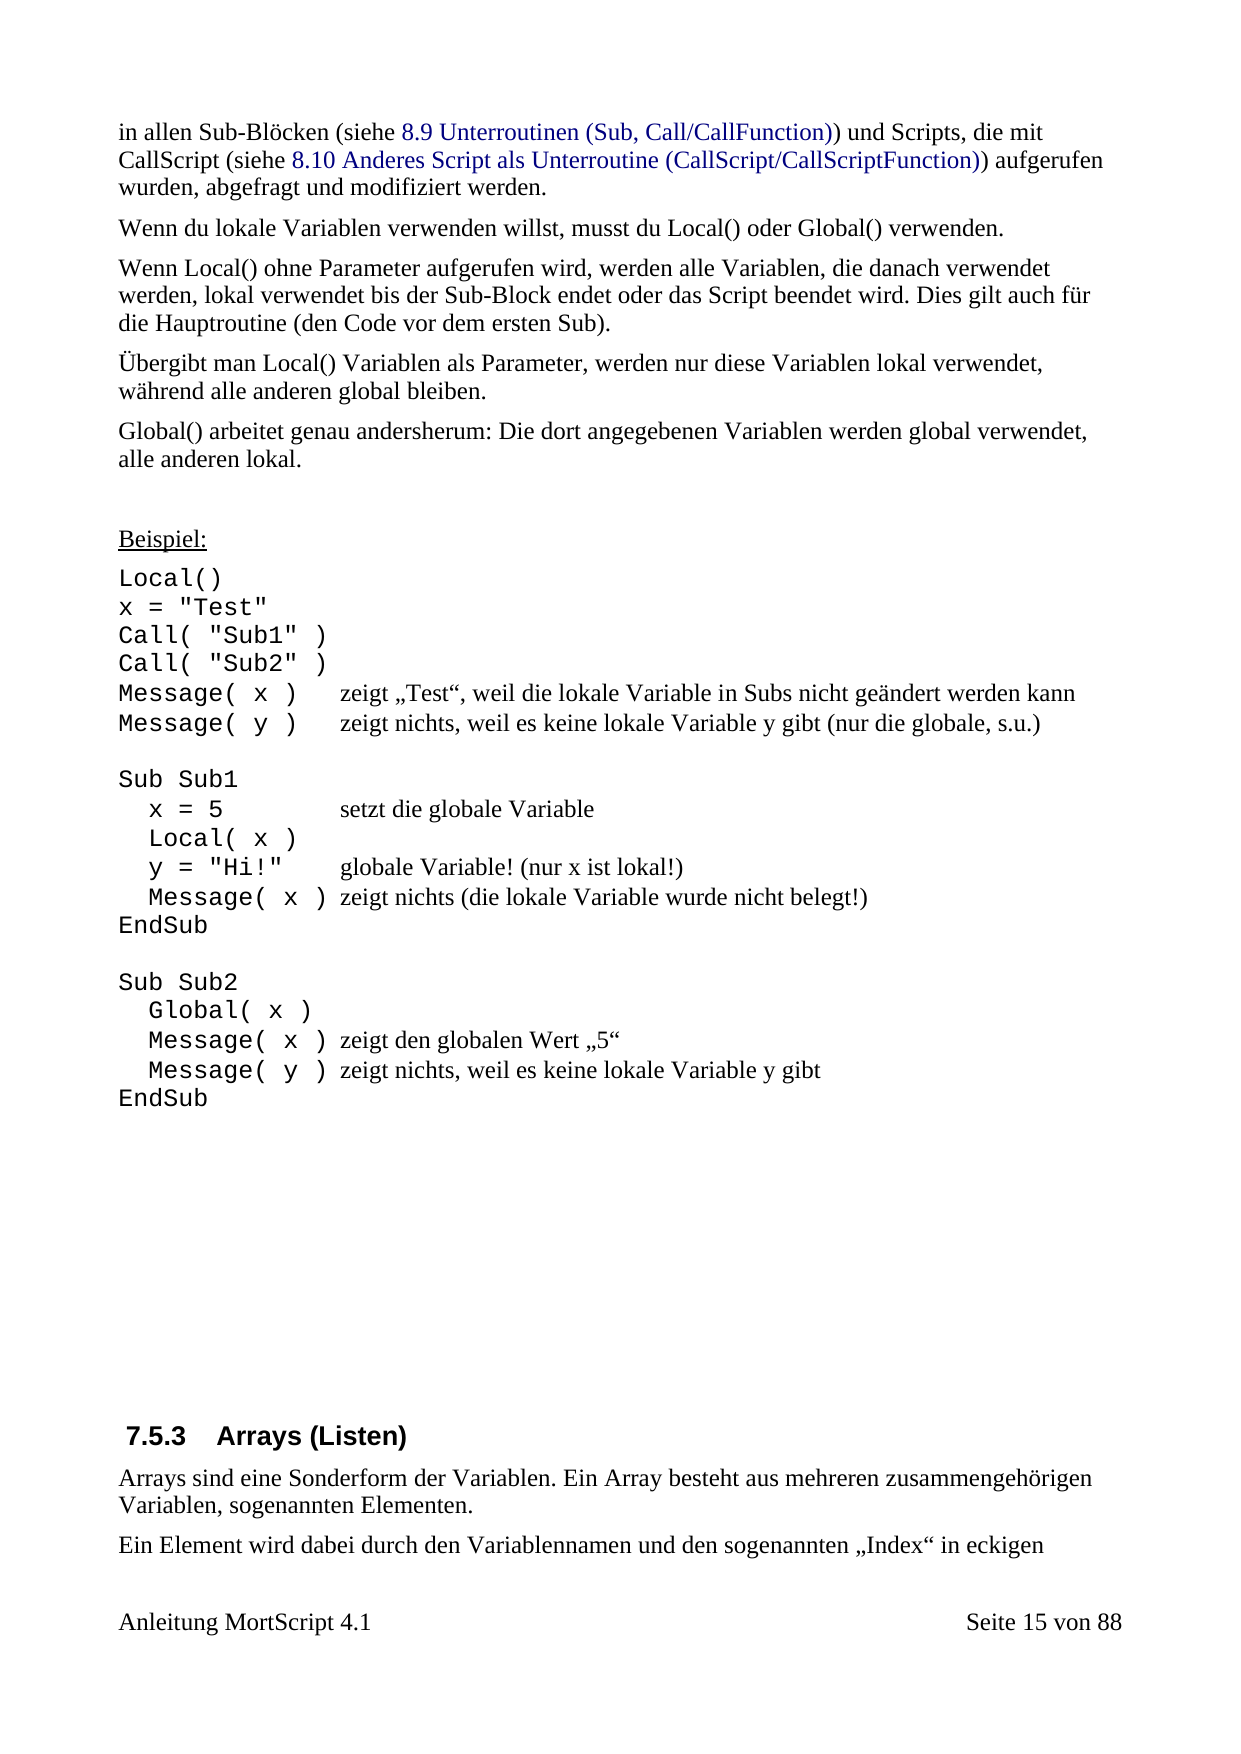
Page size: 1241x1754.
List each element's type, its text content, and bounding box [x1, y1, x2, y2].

text Übergibt man Local() Variablen als Parameter, werden nur diese Variablen lokal verwendet, während alle anderen global bleiben. [118, 349, 1122, 405]
text Message( y ) zeigt nichts, weil es keine lokale Variable y gibt (nur die globale, s.u.) [118, 709, 1122, 739]
text Local( x ) [118, 825, 1122, 853]
text in allen Sub-Blöcken (siehe 8.9 Unterroutinen (Sub, Call/CallFunction)) und Scripts, die mit CallScript (siehe 8.10 Anderes Script als Unterroutine (CallScript/CallScriptFunction)) aufgerufen wurden, abgefragt und modifiziert werden. [118, 118, 1122, 201]
text Call( "Sub1" ) [118, 622, 1122, 651]
text Beispiel: [118, 526, 1122, 553]
text x = "Test" [118, 594, 1122, 622]
text Global( x ) [118, 998, 1122, 1026]
text Sub Sub2 [118, 970, 1122, 998]
text Global() arbeitet genau andersherum: Die dort angegebenen Variablen werden global verwendet, alle anderen lokal. [118, 417, 1122, 473]
text Ein Element wird dabei durch den Variablennamen und den sogenannten „Index“ in eckigen [118, 1532, 1122, 1559]
text Sub Sub1 [118, 767, 1122, 795]
text Wenn du lokale Variablen verwenden willst, musst du Local() oder Global() verwenden. [118, 214, 1122, 241]
subtitle Arrays (Listen) [118, 1421, 1122, 1451]
text Local() [118, 566, 1122, 594]
text Message( x ) zeigt nichts (die lokale Variable wurde nicht belegt!) [118, 883, 1122, 913]
text Call( "Sub2" ) [118, 651, 1122, 679]
text EndSub [118, 913, 1122, 941]
text x = 5 setzt die globale Variable [118, 795, 1122, 825]
text y = "Hi!" globale Variable! (nur x ist lokal!) [118, 853, 1122, 883]
text Message( x ) zeigt „Test“, weil die lokale Variable in Subs nicht geändert werden kann [118, 679, 1122, 709]
text EndSub [118, 1086, 1122, 1114]
text Message( y ) zeigt nichts, weil es keine lokale Variable y gibt [118, 1056, 1122, 1086]
text Arrays sind eine Sonderform der Variablen. Ein Array besteht aus mehreren zusammengehörigen Variablen, sogenannten Elementen. [118, 1464, 1122, 1519]
text Wenn Local() ohne Parameter aufgerufen wird, werden alle Variablen, die danach verwendet werden, lokal verwendet bis der Sub-Block endet oder das Script beendet wird. Dies gilt auch für die Hauptroutine (den Code vor dem ersten Sub). [118, 254, 1122, 337]
text Message( x ) zeigt den globalen Wert „5“ [118, 1026, 1122, 1056]
